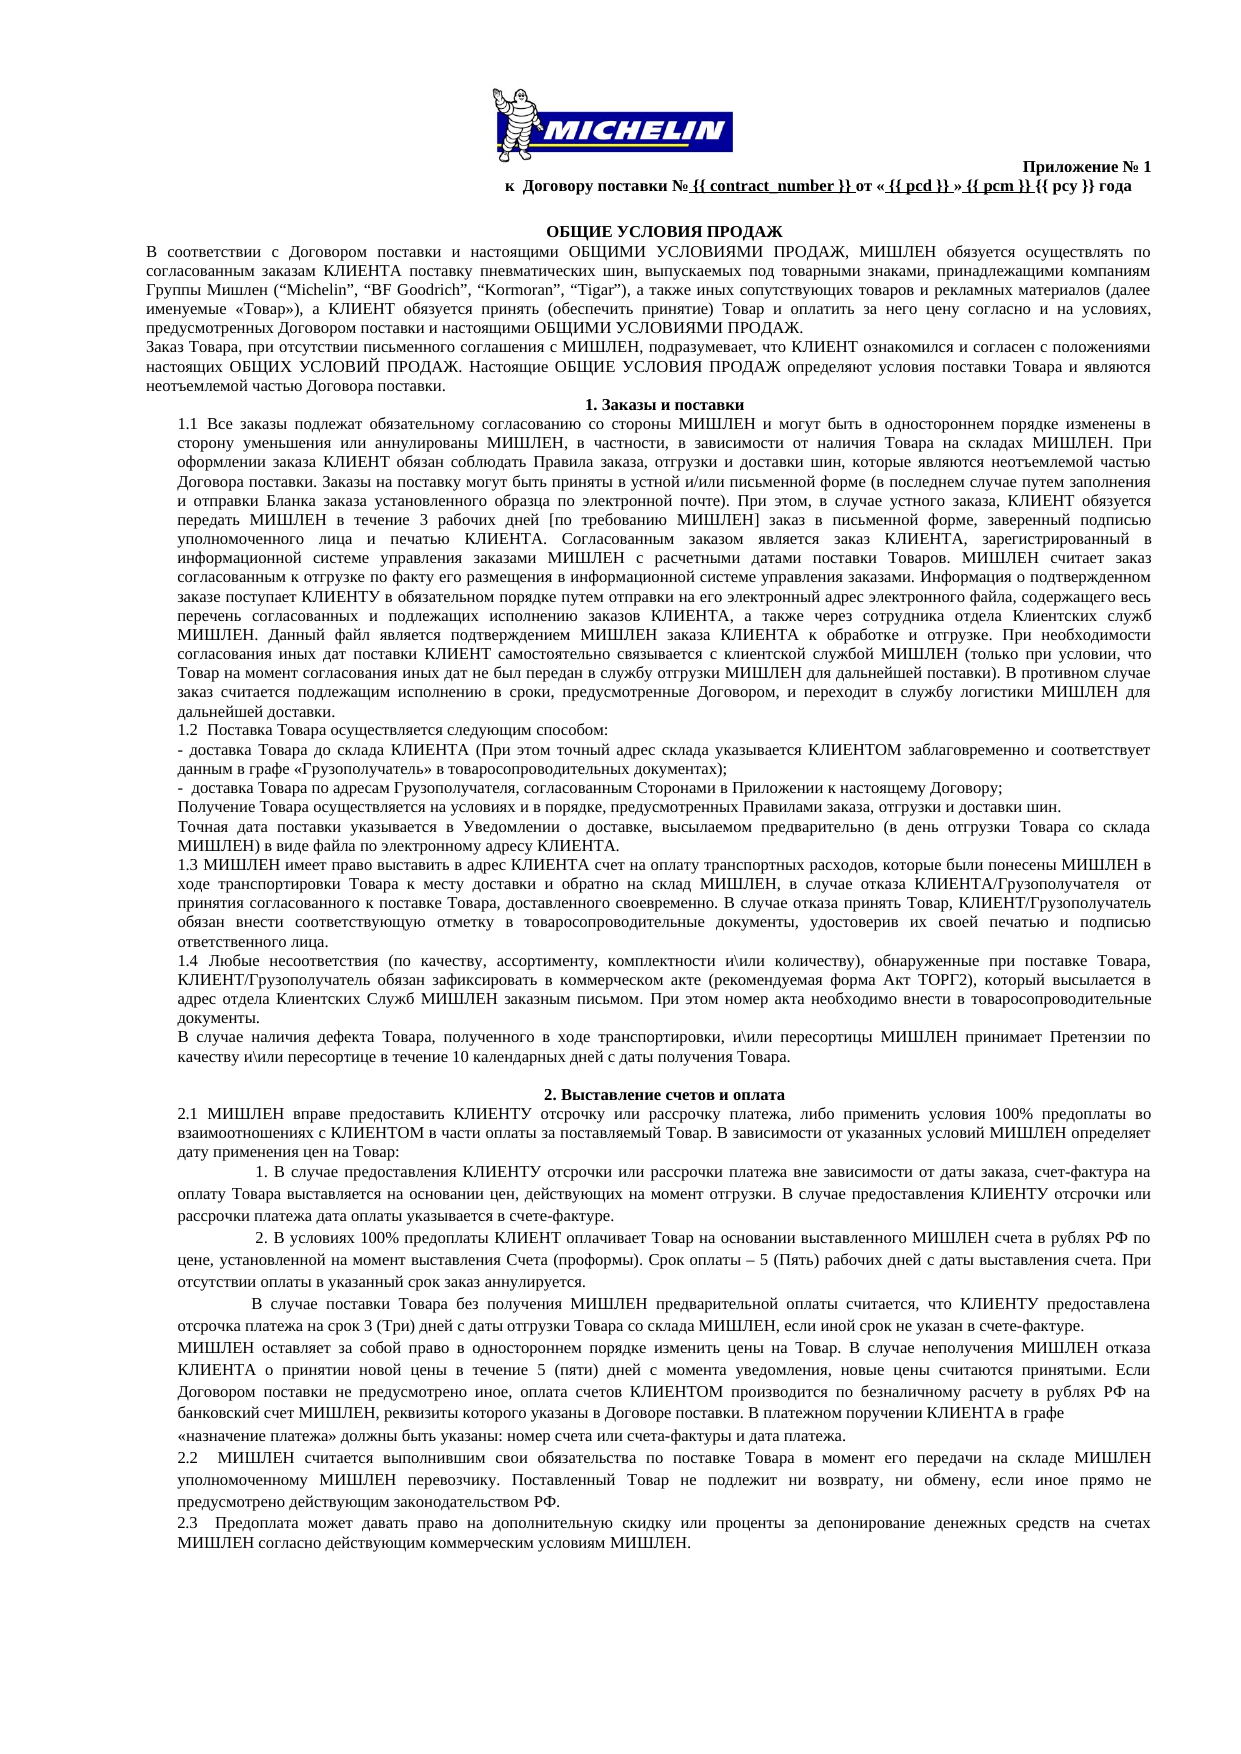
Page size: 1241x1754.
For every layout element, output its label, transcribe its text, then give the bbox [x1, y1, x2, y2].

list Поставка Товара осуществляется следующим способом: [177, 721, 1176, 740]
list В условиях 100% предоплаты КЛИЕНТ оплачивает Товар на основании выставленного МИШЛЕН счета в рублях РФ по цене, установленной на момент выставления Счета (проформы). Срок оплаты – 5 (Пять) рабочих дней с даты выставления счета. При отсутствии оплаты в указанный срок заказ аннулируется. [177, 1227, 1152, 1291]
text В случае поставки Товара без получения МИШЛЕН предварительной оплаты считается, что КЛИЕНТУ предоставлена отсрочка платежа на срок 3 (Три) дней с даты отгрузки Товара со склада МИШЛЕН, если иной срок не указан в счете-фактуре. [177, 1293, 1152, 1334]
subtitle Приложение № 1 к Договору поставки № {{ contract_number }} от « {{ pcd }} » {{ pcm }} {{ pcy }} года [505, 156, 1152, 195]
subtitle Выставление счетов и оплата [544, 1085, 1176, 1104]
text ОБЩИЕ УСЛОВИЯ ПРОДАЖ [546, 222, 1176, 241]
text Точная дата поставки указывается в Уведомлении о доставке, высылаемом предварительно (в день отгрузки Товара со склада МИШЛЕН) в виде файла по электронному адресу КЛИЕНТА. [177, 816, 1152, 855]
list МИШЛЕН имеет право выставить в адрес КЛИЕНТА счет на оплату транспортных расходов, которые были понесены МИШЛЕН в ходе транспортировки Товара к месту доставки и обратно на склад МИШЛЕН, в случае отказа КЛИЕНТА/Грузополучателя от принятия согласованного к поставке Товара, доставленного своевременно. В случае отказа принять Товар, КЛИЕНТ/Грузополучатель обязан внести соответствующую отметку в товаросопроводительные документы, удостоверив их своей печатью и подписью ответственного лица. [177, 855, 1152, 951]
text В соответствии с Договором поставки и настоящими ОБЩИМИ УСЛОВИЯМИ ПРОДАЖ, МИШЛЕН обязуется осуществлять по согласованным заказам КЛИЕНТА поставку пневматических шин, выпускаемых под товарными знаками, принадлежащими компаниям Группы Мишлен (“Michelin”, “BF Goodrich”, “Kormoran”, “Tigar”), а также иных сопутствующих товаров и рекламных материалов (далее именуемые «Товар»), а КЛИЕНТ обязуется принять (обеспечить принятие) Товар и оплатить за него цену согласно и на условиях, предусмотренных Договором поставки и настоящими ОБЩИМИ УСЛОВИЯМИ ПРОДАЖ. [146, 241, 1152, 337]
text «назначение платежа» должны быть указаны: номер счета или счета-фактуры и дата платежа. [177, 1425, 1176, 1444]
list Любые несоответствия (по качеству, ассортименту, комплектности и\или количеству), обнаруженные при поставке Товара, КЛИЕНТ/Грузополучатель обязан зафиксировать в коммерческом акте (рекомендуемая форма Акт ТОРГ2), который высылается в адрес отдела Клиентских Служб МИШЛЕН заказным письмом. При этом номер акта необходимо внести в товаросопроводительные документы. [177, 951, 1152, 1027]
text МИШЛЕН оставляет за собой право в одностороннем порядке изменить цены на Товар. В случае неполучения МИШЛЕН отказа КЛИЕНТА о принятии новой цены в течение 5 (пяти) дней с момента уведомления, новые цены считаются принятыми. Если Договором поставки не предусмотрено иное, оплата счетов КЛИЕНТОМ производится по безналичному расчету в рублях РФ на банковский счет МИШЛЕН, реквизиты которого указаны в Договоре поставки. В платежном поручении КЛИЕНТА в графе [177, 1337, 1152, 1422]
list МИШЛЕН считается выполнившим свои обязательства по поставке Товара в момент его передачи на складе МИШЛЕН уполномоченному МИШЛЕН перевозчику. Поставленный Товар не подлежит ни возврату, ни обмену, если иное прямо не предусмотрено действующим законодательством РФ. [177, 1447, 1152, 1511]
list доставка Товара по адресам Грузополучателя, согласованным Сторонами в Приложении к настоящему Договору; Получение Товара осуществляется на условиях и в порядке, предусмотренных Правилами заказа, отгрузки и доставки шин. [177, 778, 1062, 816]
picture [489, 83, 736, 166]
text В случае наличия дефекта Товара, полученного в ходе транспортировки, и\или пересортицы МИШЛЕН принимает Претензии по качеству и\или пересортице в течение 10 календарных дней с даты получения Товара. [177, 1027, 1152, 1066]
list доставка Товара до склада КЛИЕНТА (При этом точный адрес склада указывается КЛИЕНТОМ заблаговременно и соответствует данным в графе «Грузополучатель» в товаросопроводительных документах); [177, 740, 1152, 778]
list Все заказы подлежат обязательному согласованию co стороны МИШЛЕН и могут быть в одностороннем порядке изменены в сторону уменьшения или аннулированы МИШЛЕН, в частности, в зависимости от наличия Товара на складах МИШЛЕН. При оформлении заказа КЛИЕНТ обязан соблюдать Правила заказа, отгрузки и доставки шин, которые являются неотъемлемой частью Договора поставки. Заказы на поставку могут быть приняты в устной и/или письменной форме (в последнем случае путем заполнения и отправки Бланка заказа установленного образца по электронной почте). При этом, в случае устного заказа, КЛИЕНТ обязуется передать МИШЛЕН в течение 3 рабочих дней [по требованию МИШЛЕН] заказ в письменной форме, заверенный подписью уполномоченного лица и печатью КЛИЕНТА. Согласованным заказом является заказ КЛИЕНТА, зарегистрированный в информационной системе управления заказами МИШЛЕН с расчетными датами поставки Товаров. МИШЛЕН считает заказ согласованным к отгрузке по факту его размещения в информационной системе управления заказами. Информация о подтвержденном заказе поступает КЛИЕНТУ в обязательном порядке путем отправки на его электронный адрес электронного файла, содержащего весь перечень согласованных и подлежащих исполнению заказов КЛИЕНТА, а также через сотрудника отдела Клиентских служб МИШЛЕН. Данный файл является подтверждением МИШЛЕН заказа КЛИЕНТА к обработке и отгрузке. При необходимости согласования иных дат поставки КЛИЕНТ самостоятельно связывается с клиентской службой МИШЛЕН (только при условии, что Товар на момент согласования иных дат не был передан в службу отгрузки МИШЛЕН для дальнейшей поставки). В противном случае заказ считается подлежащим исполнению в сроки, предусмотренные Договором, и переходит в службу логистики МИШЛЕН для дальнейшей доставки. [177, 414, 1153, 721]
list Предоплата может давать право на дополнительную скидку или проценты за депонирование денежных средств на счетах МИШЛЕН согласно действующим коммерческим условиям МИШЛЕН. [177, 1513, 1152, 1552]
list В случае предоставления КЛИЕНТУ отсрочки или рассрочки платежа вне зависимости от даты заказа, счет-фактура на оплату Товара выставляется на основании цен, действующих на момент отгрузки. В случае предоставления КЛИЕНТУ отсрочки или рассрочки платежа дата оплаты указывается в счете-фактуре. [177, 1162, 1152, 1225]
list МИШЛЕН вправе предоставить КЛИЕНТУ отсрочку или рассрочку платежа, либо применить условия 100% предоплаты во взаимоотношениях с КЛИЕНТОМ в части оплаты за поставляемый Товар. В зависимости от указанных условий МИШЛЕН определяет дату применения цен на Товар: [177, 1104, 1152, 1161]
subtitle Заказы и поставки [585, 395, 1176, 414]
text Заказ Товара, при отсутствии письменного соглашения с МИШЛЕН, подразумевает, что КЛИЕНТ ознакомился и согласен с положениями настоящих ОБЩИХ УСЛОВИЙ ПРОДАЖ. Настоящие ОБЩИЕ УСЛОВИЯ ПРОДАЖ определяют условия поставки Товара и являются неотъемлемой частью Договора поставки. [146, 337, 1152, 395]
